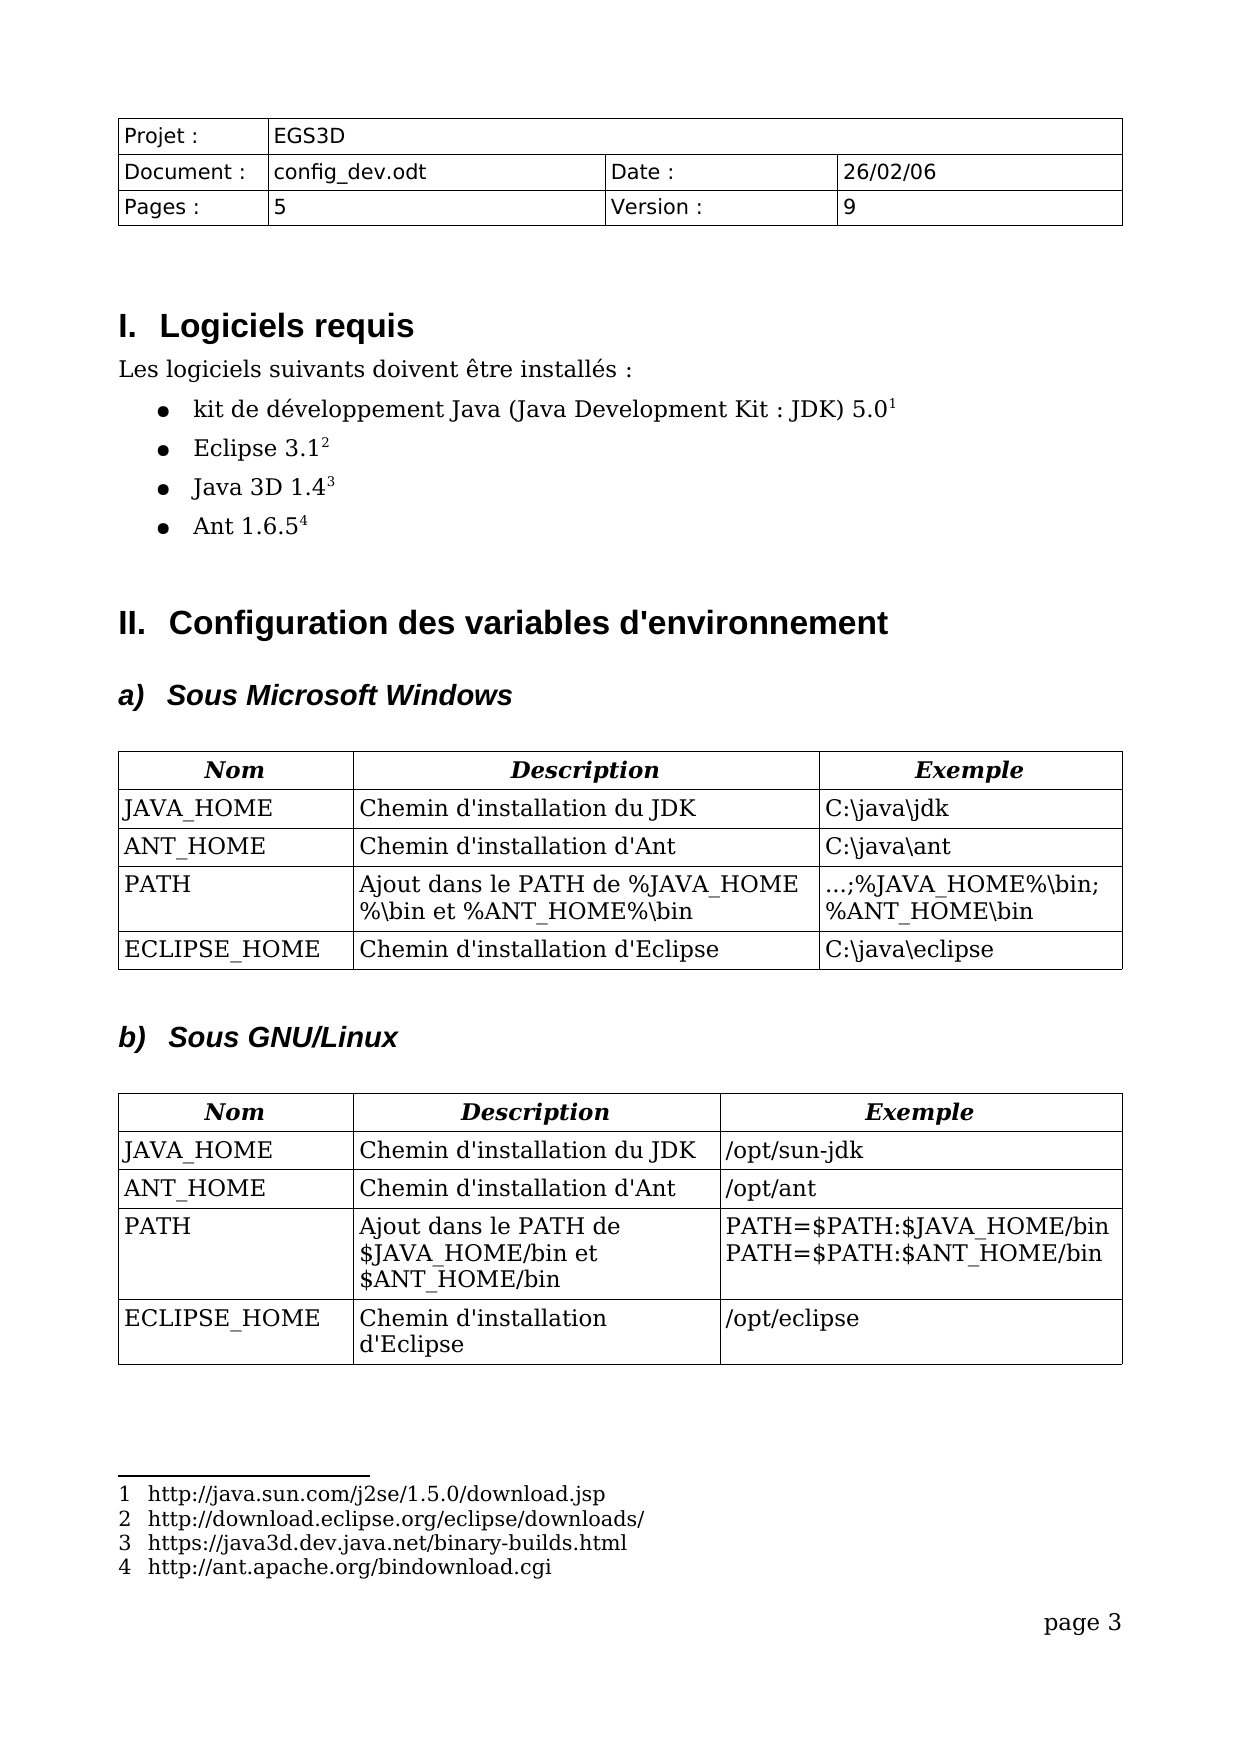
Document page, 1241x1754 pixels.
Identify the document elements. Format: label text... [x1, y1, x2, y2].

subtitle Logiciels requis [118, 307, 1122, 344]
table_cell Chemin d'installation d'Ant [354, 1170, 720, 1207]
list https://java3d.dev.java.net/binary-builds.html [118, 1531, 1122, 1555]
table_header Description [354, 1094, 720, 1131]
table_cell Chemin d'installation d'Ant [354, 829, 819, 866]
subtitle Sous GNU/Linux [118, 1021, 1122, 1053]
subtitle Sous Microsoft Windows [118, 679, 1122, 712]
table_cell PATH=$PATH:$JAVA_HOME/bin PATH=$PATH:$ANT_HOME/bin [721, 1209, 1122, 1299]
table_cell Ajout dans le PATH de %JAVA_HOME%\bin et %ANT_HOME%\bin [354, 867, 819, 931]
table_cell PATH [119, 1209, 353, 1299]
text Les logiciels suivants doivent être installés : [118, 357, 1122, 383]
table_cell Chemin d'installation du JDK [354, 790, 819, 828]
table_cell Chemin d'installation du JDK [354, 1132, 720, 1169]
list http://java.sun.com/j2se/1.5.0/download.jsp [118, 1482, 1122, 1507]
table_header Description [354, 752, 819, 789]
list Java 3D 1.4 [156, 474, 1122, 501]
table_cell C:\java\ant [820, 829, 1122, 866]
table_cell C:\java\eclipse [820, 932, 1122, 969]
table_cell ANT_HOME [119, 1170, 353, 1207]
list Eclipse 3.1 [156, 435, 1122, 462]
table_header Nom [119, 1094, 353, 1131]
table_cell ANT_HOME [119, 829, 353, 866]
list http://download.eclipse.org/eclipse/downloads/ [118, 1507, 1122, 1531]
table_header Exemple [721, 1094, 1122, 1131]
table_cell Chemin d'installation d'Eclipse [354, 932, 819, 969]
list http://ant.apache.org/bindownload.cgi [118, 1555, 1122, 1579]
table_cell JAVA_HOME [119, 790, 353, 828]
table_cell /opt/eclipse [721, 1300, 1122, 1364]
table_cell /opt/sun-jdk [721, 1132, 1122, 1169]
table_cell PATH [119, 867, 353, 931]
table_cell Ajout dans le PATH de $JAVA_HOME/bin et $ANT_HOME/bin [354, 1209, 720, 1299]
table_cell Chemin d'installation d'Eclipse [354, 1300, 720, 1364]
table_cell ECLIPSE_HOME [119, 932, 353, 969]
table_header Exemple [820, 752, 1122, 789]
table_cell JAVA_HOME [119, 1132, 353, 1169]
table_header Nom [119, 752, 353, 789]
list kit de développement Java (Java Development Kit : JDK) 5.0 [156, 396, 1122, 422]
table_cell ...;%JAVA_HOME%\bin;%ANT_HOME\bin [820, 867, 1122, 931]
table_cell /opt/ant [721, 1170, 1122, 1207]
table_cell ECLIPSE_HOME [119, 1300, 353, 1364]
list Ant 1.6.5 [156, 513, 1122, 540]
subtitle Configuration des variables d'environnement [118, 604, 1122, 642]
table_cell C:\java\jdk [820, 790, 1122, 828]
